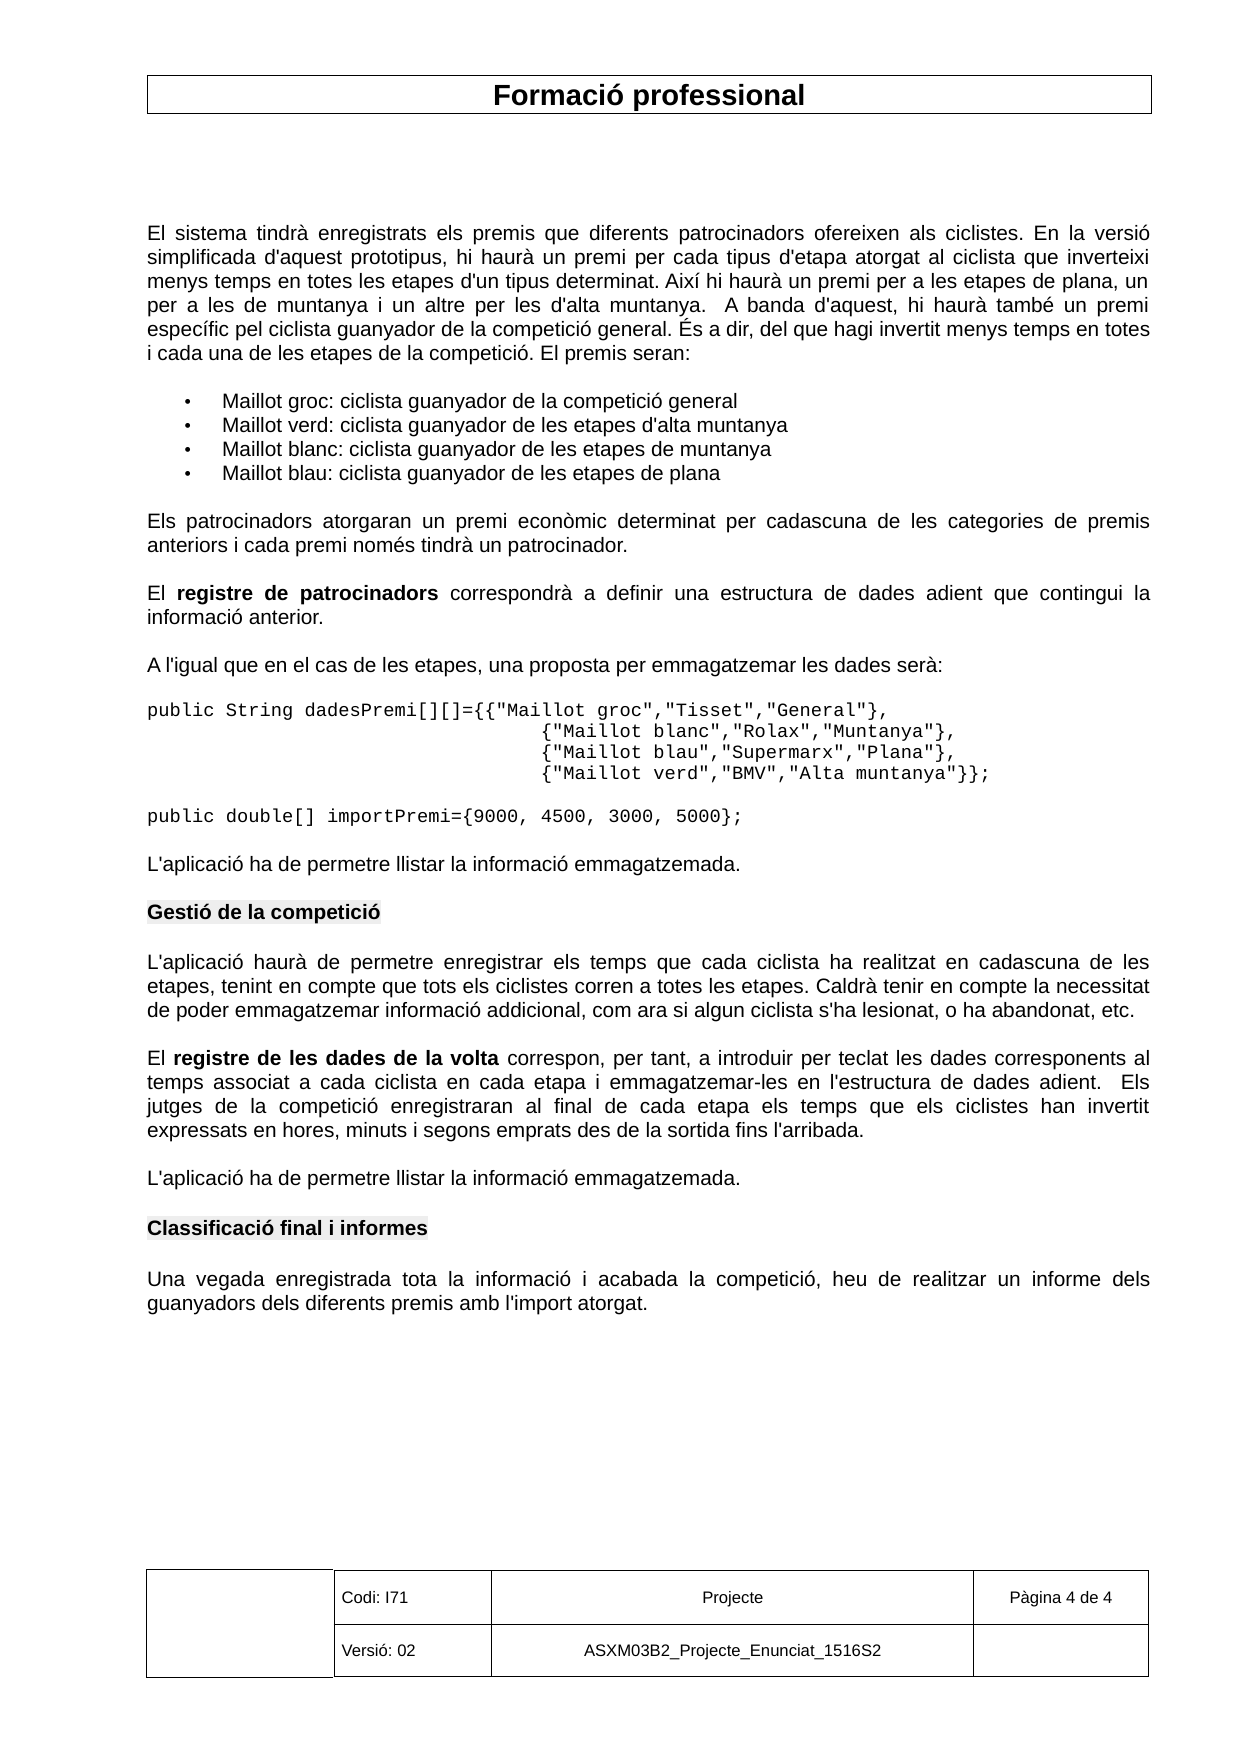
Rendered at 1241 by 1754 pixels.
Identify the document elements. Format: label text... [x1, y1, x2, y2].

text {"Maillot blau","Supermarx","Plana"}, [147, 743, 1151, 764]
text public String dadesPremi[][]={{"Maillot groc","Tisset","General"}, [147, 700, 1151, 722]
text Els patrocinadors atorgaran un premi econòmic determinat per cadascuna de les categories de premis anteriors i cada premi només tindrà un patrocinador. [147, 509, 1151, 557]
text public double[] importPremi={9000, 4500, 3000, 5000}; [147, 807, 1151, 828]
text Una vegada enregistrada tota la informació i acabada la competició, heu de realitzar un informe dels guanyadors dels diferents premis amb l'import atorgat. [147, 1266, 1151, 1314]
text A l'igual que en el cas de les etapes, una proposta per emmagatzemar les dades serà: [147, 652, 1151, 676]
text El registre de patrocinadors correspondrà a definir una estructura de dades adient que contingui la informació anterior. [147, 581, 1151, 628]
text Classificació final i informes [147, 1216, 1151, 1240]
text L'aplicació ha de permetre llistar la informació emmagatzemada. [147, 1166, 1151, 1190]
list Maillot blanc: ciclista guanyador de les etapes de muntanya [184, 437, 1151, 461]
list Maillot verd: ciclista guanyador de les etapes d'alta muntanya [184, 413, 1151, 437]
text Gestió de la competició [147, 900, 1151, 924]
text L'aplicació ha de permetre llistar la informació emmagatzemada. [147, 852, 1151, 876]
list Maillot groc: ciclista guanyador de la competició general [184, 389, 1151, 413]
text El sistema tindrà enregistrats els premis que diferents patrocinadors ofereixen als ciclistes. En la versió simplificada d'aquest prototipus, hi haurà un premi per cada tipus d'etapa atorgat al ciclista que inverteixi menys temps en totes les etapes d'un tipus determinat. Així hi haurà un premi per a les etapes de plana, un per a les de muntanya i un altre per les d'alta muntanya. A banda d'aquest, hi haurà també un premi específic pel ciclista guanyador de la competició general. És a dir, del que hagi invertit menys temps en totes i cada una de les etapes de la competició. El premis seran: [147, 221, 1151, 365]
list Maillot blau: ciclista guanyador de les etapes de plana [184, 461, 1151, 485]
text El registre de les dades de la volta correspon, per tant, a introduir per teclat les dades corresponents al temps associat a cada ciclista en cada etapa i emmagatzemar-les en l'estructura de dades adient. Els jutges de la competició enregistraran al final de cada etapa els temps que els ciclistes han invertit expressats en hores, minuts i segons emprats des de la sortida fins l'arribada. [147, 1046, 1151, 1142]
text L'aplicació haurà de permetre enregistrar els temps que cada ciclista ha realitzat en cadascuna de les etapes, tenint en compte que tots els ciclistes corren a totes les etapes. Caldrà tenir en compte la necessitat de poder emmagatzemar informació addicional, com ara si algun ciclista s'ha lesionat, o ha abandonat, etc. [147, 950, 1151, 1022]
text {"Maillot verd","BMV","Alta muntanya"}}; [147, 764, 1151, 785]
text {"Maillot blanc","Rolax","Muntanya"}, [147, 722, 1151, 743]
